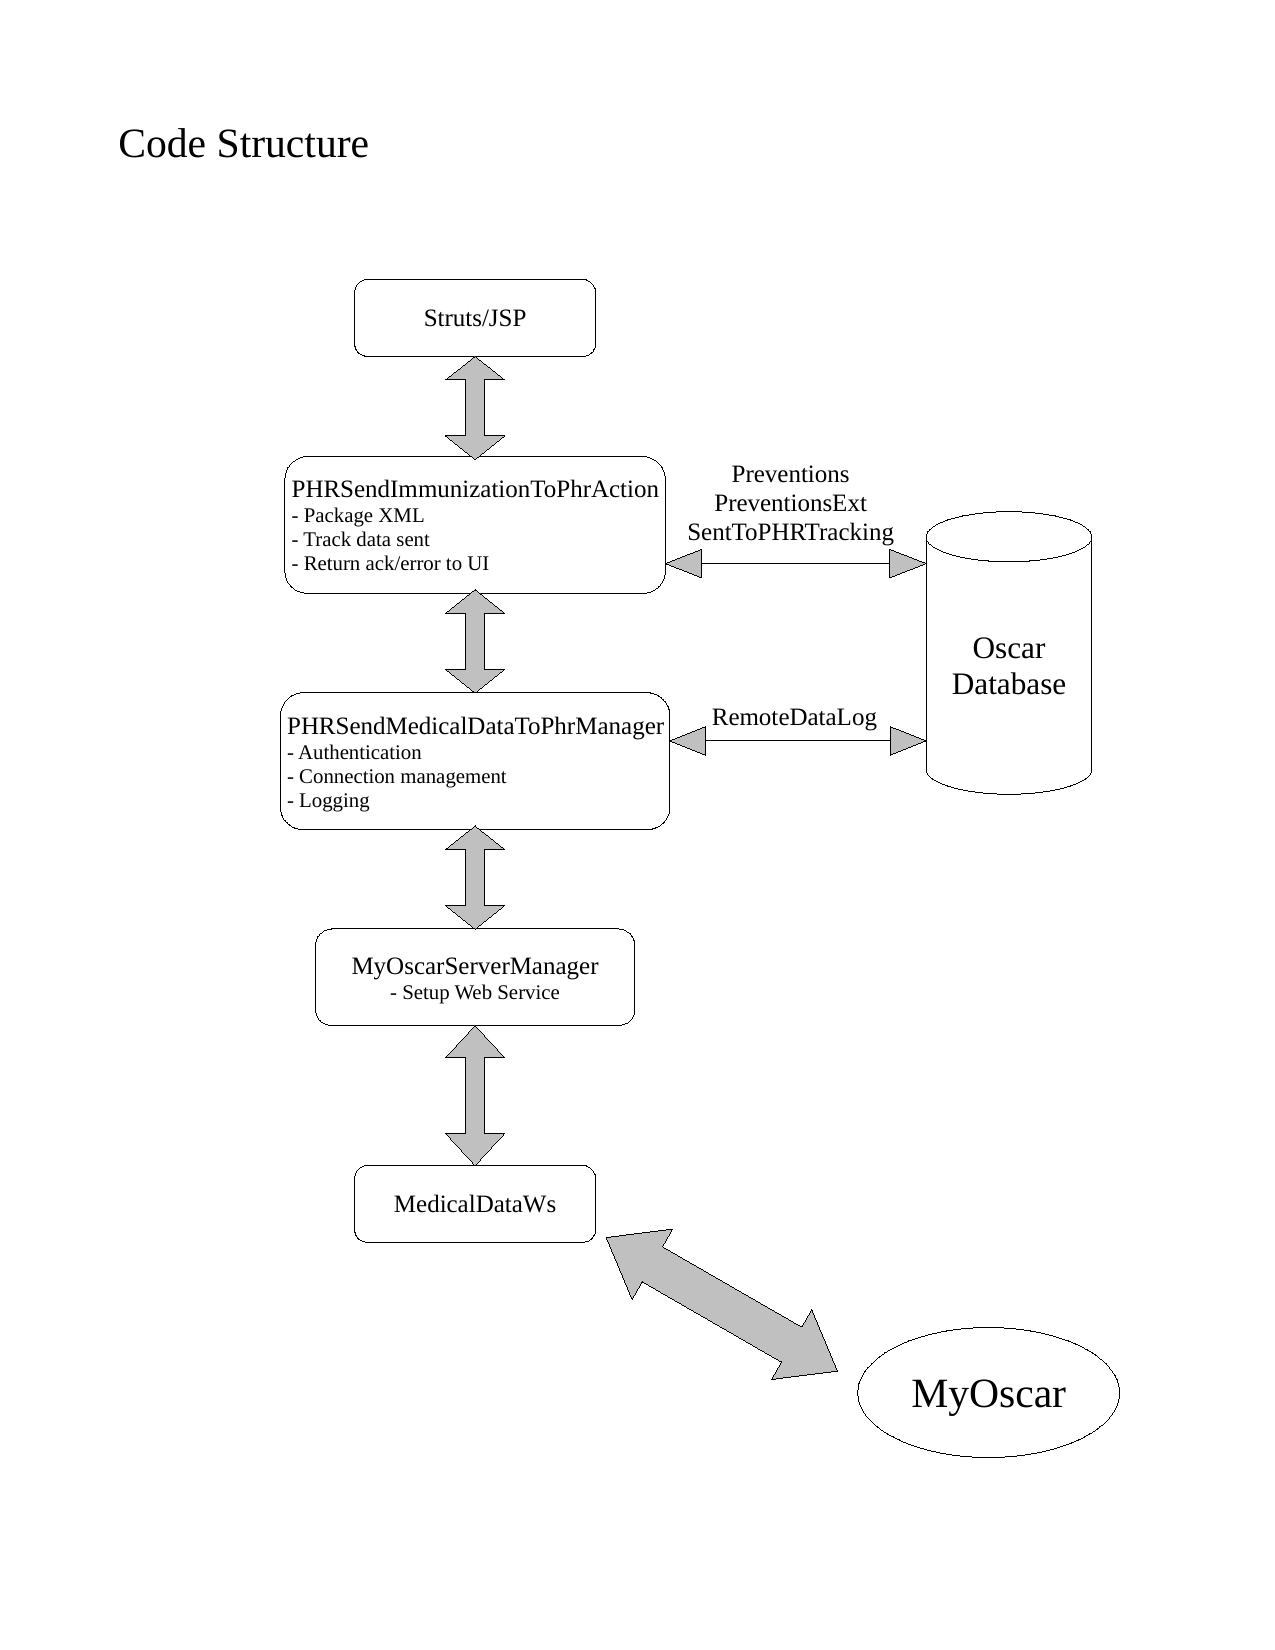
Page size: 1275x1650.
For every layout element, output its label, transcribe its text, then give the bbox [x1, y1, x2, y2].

text Code Structure [118, 118, 1157, 166]
